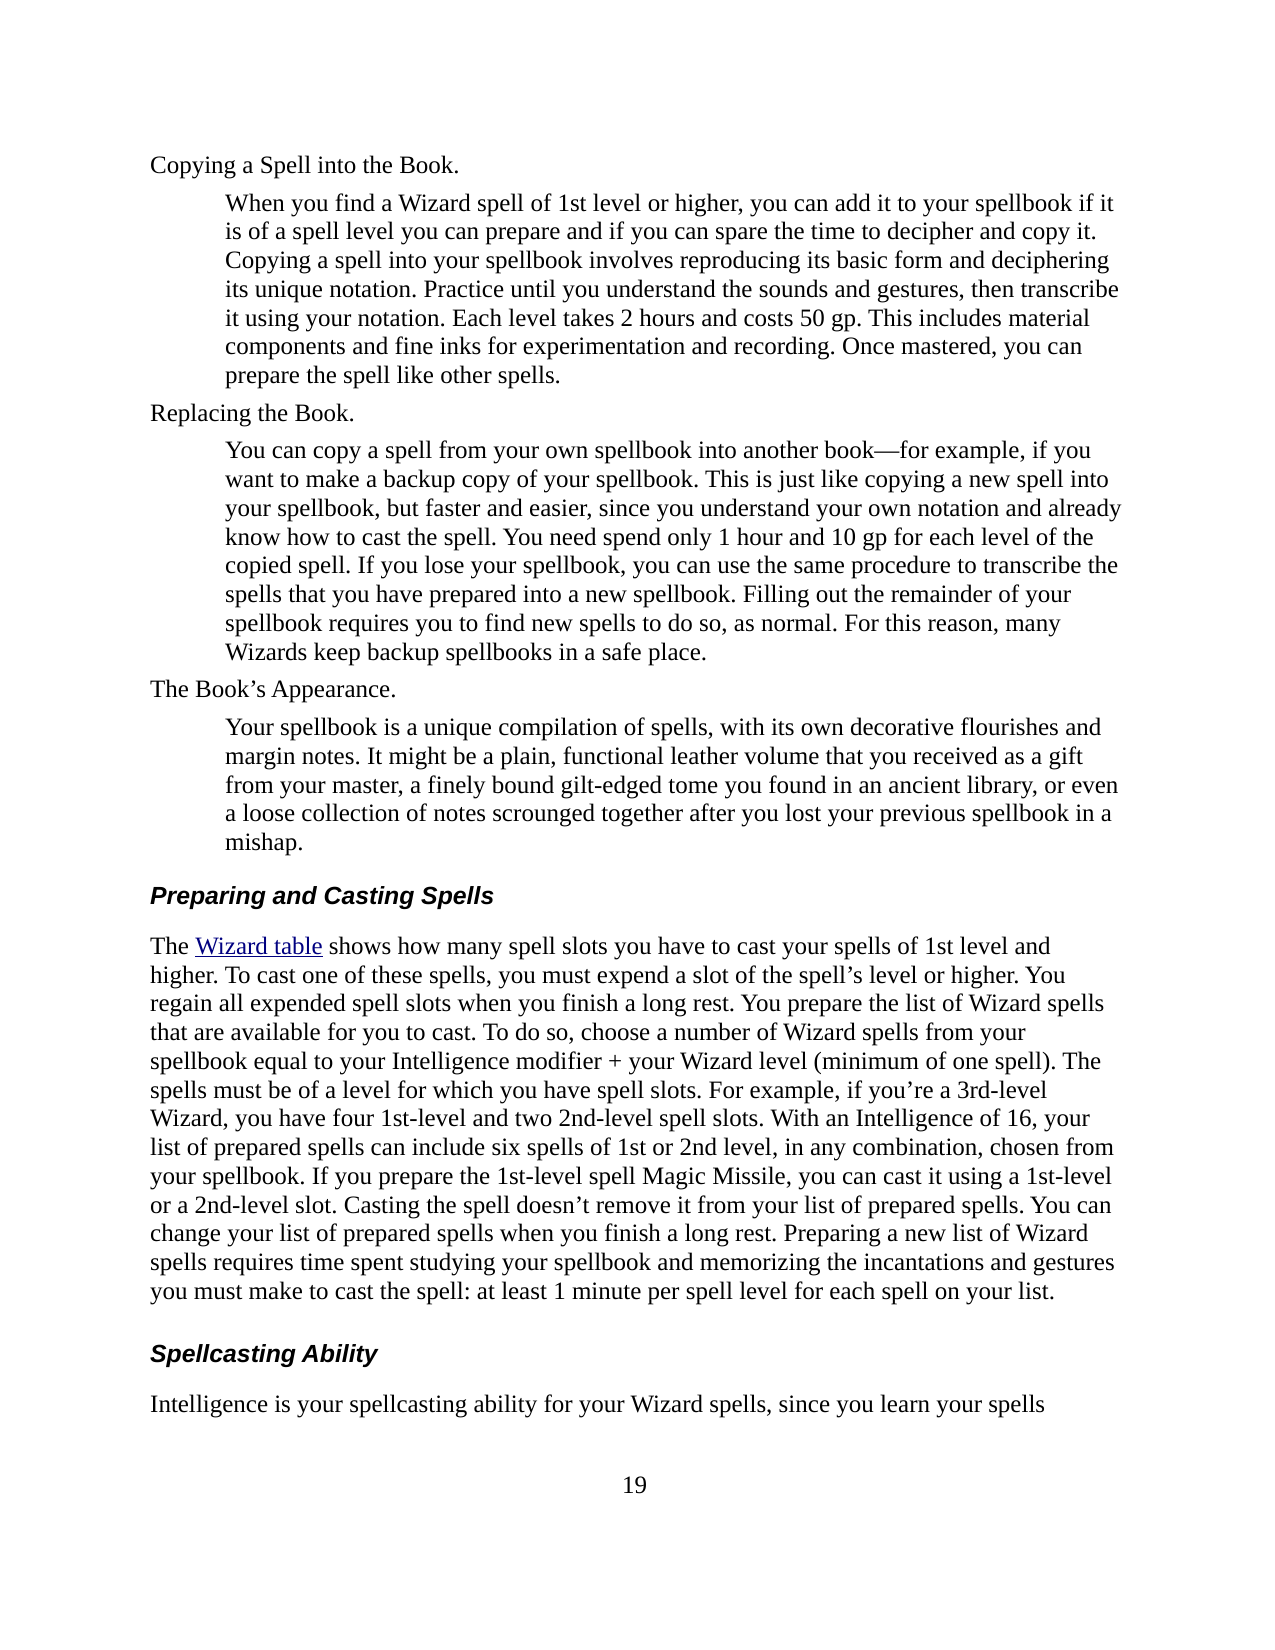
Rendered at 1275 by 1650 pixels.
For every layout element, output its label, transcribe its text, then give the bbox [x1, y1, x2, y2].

subtitle Spellcasting Ability [150, 1339, 1125, 1367]
text When you find a Wizard spell of 1st level or higher, you can add it to your spellbook if it is of a spell level you can prepare and if you can spare the time to decipher and copy it. Copying a spell into your spellbook involves reproducing its basic form and deciphering its unique notation. Practice until you understand the sounds and gestures, then transcribe it using your notation. Each level takes 2 hours and costs 50 gp. This includes material components and fine inks for experimentation and recording. Once mastered, you can prepare the spell like other spells. [225, 188, 1125, 389]
text You can copy a spell from your own spellbook into another book—for example, if you want to make a backup copy of your spellbook. This is just like copying a new spell into your spellbook, but faster and easier, since you understand your own notation and already know how to cast the spell. You need spend only 1 hour and 10 gp for each level of the copied spell. If you lose your spellbook, you can use the same procedure to transcribe the spells that you have prepared into a new spellbook. Filling out the remainder of your spellbook requires you to find new spells to do so, as normal. For this reason, many Wizards keep backup spellbooks in a safe place. [225, 436, 1125, 666]
text Replacing the Book. [150, 398, 1125, 427]
text The Wizard table shows how many spell slots you have to cast your spells of 1st level and higher. To cast one of these spells, you must expend a slot of the spell’s level or higher. You regain all expended spell slots when you finish a long rest. You prepare the list of Wizard spells that are available for you to cast. To do so, choose a number of Wizard spells from your spellbook equal to your Intelligence modifier + your Wizard level (minimum of one spell). The spells must be of a level for which you have spell slots. For example, if you’re a 3rd-level Wizard, you have four 1st-level and two 2nd-level spell slots. With an Intelligence of 16, your list of prepared spells can include six spells of 1st or 2nd level, in any combination, chosen from your spellbook. If you prepare the 1st-level spell Magic Missile, you can cast it using a 1st-level or a 2nd-level slot. Casting the spell doesn’t remove it from your list of prepared spells. You can change your list of prepared spells when you finish a long rest. Preparing a new list of Wizard spells requires time spent studying your spellbook and memorizing the incantations and gestures you must make to cast the spell: at least 1 minute per spell level for each spell on your list. [150, 931, 1125, 1305]
text Your spellbook is a unique compilation of spells, with its own decorative flourishes and margin notes. It might be a plain, functional leather volume that you received as a gift from your master, a finely bound gilt-edged tome you found in an ancient library, or even a loose collection of notes scrounged together after you lost your previous spellbook in a mishap. [225, 712, 1125, 856]
text Intelligence is your spellcasting ability for your Wizard spells, since you learn your spells [150, 1389, 1125, 1417]
text Copying a Spell into the Book. [150, 150, 1125, 179]
text The Book’s Appearance. [150, 674, 1125, 703]
subtitle Preparing and Casting Spells [150, 881, 1125, 909]
